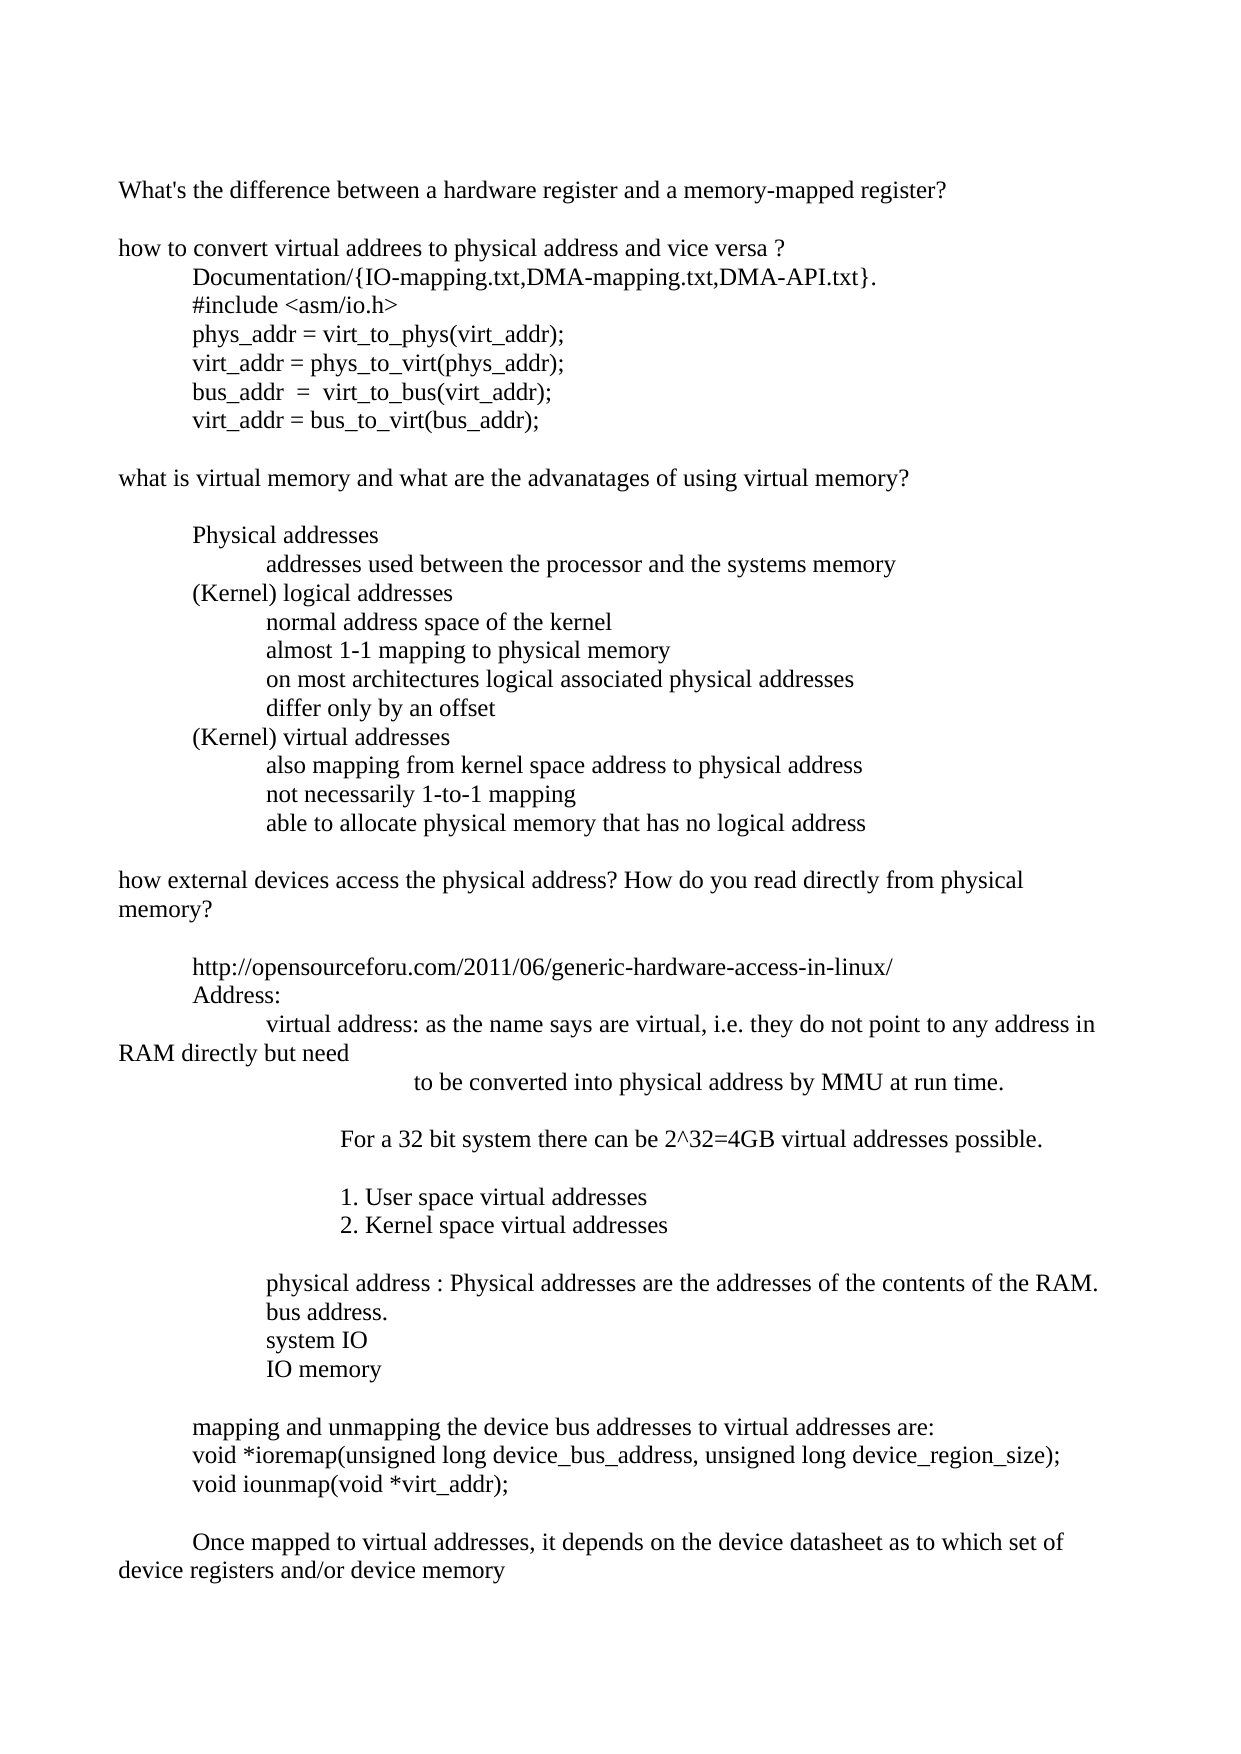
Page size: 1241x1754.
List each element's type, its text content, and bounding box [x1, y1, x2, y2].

text how to convert virtual addrees to physical address and vice versa ? [118, 233, 1122, 262]
text almost 1-1 mapping to physical memory [118, 636, 1122, 664]
text virt_addr = bus_to_virt(bus_addr); [118, 406, 1122, 434]
text http://opensourceforu.com/2011/06/generic-hardware-access-in-linux/ [118, 952, 1122, 981]
text Once mapped to virtual addresses, it depends on the device datasheet as to which set of device registers and/or device memory [118, 1527, 1122, 1584]
text normal address space of the kernel [118, 607, 1122, 636]
text to be converted into physical address by MMU at run time. [118, 1067, 1122, 1096]
text (Kernel) logical addresses [118, 578, 1122, 607]
text virtual address: as the name says are virtual, i.e. they do not point to any address in RAM directly but need [118, 1009, 1122, 1067]
text void iounmap(void *virt_addr); [118, 1469, 1122, 1498]
text virt_addr = phys_to_virt(phys_addr); [118, 348, 1122, 377]
text bus address. [118, 1297, 1122, 1326]
text mapping and unmapping the device bus addresses to virtual addresses are: [118, 1412, 1122, 1441]
text how external devices access the physical address? How do you read directly from physical memory? [118, 866, 1122, 923]
text physical address : Physical addresses are the addresses of the contents of the RAM. [118, 1268, 1122, 1297]
text not necessarily 1-to-1 mapping [118, 779, 1122, 808]
text void *ioremap(unsigned long device_bus_address, unsigned long device_region_size); [118, 1441, 1122, 1469]
text 1. User space virtual addresses [118, 1182, 1122, 1211]
text Documentation/{IO-mapping.txt,DMA-mapping.txt,DMA-API.txt}. [118, 262, 1122, 291]
text Address: [118, 981, 1122, 1009]
text addresses used between the processor and the systems memory [118, 549, 1122, 578]
text #include <asm/io.h> [118, 291, 1122, 319]
text what is virtual memory and what are the advanatages of using virtual memory? [118, 463, 1122, 492]
text also mapping from kernel space address to physical address [118, 751, 1122, 779]
text (Kernel) virtual addresses [118, 722, 1122, 751]
text For a 32 bit system there can be 2^32=4GB virtual addresses possible. [118, 1124, 1122, 1153]
text on most architectures logical associated physical addresses [118, 664, 1122, 693]
text phys_addr = virt_to_phys(virt_addr); [118, 319, 1122, 348]
text Physical addresses [118, 521, 1122, 549]
text What's the difference between a hardware register and a memory-mapped register? [118, 176, 1122, 204]
text able to allocate physical memory that has no logical address [118, 808, 1122, 837]
text system IO [118, 1326, 1122, 1354]
text bus_addr = virt_to_bus(virt_addr); [118, 377, 1122, 406]
text IO memory [118, 1354, 1122, 1383]
text 2. Kernel space virtual addresses [118, 1211, 1122, 1239]
text differ only by an offset [118, 693, 1122, 722]
